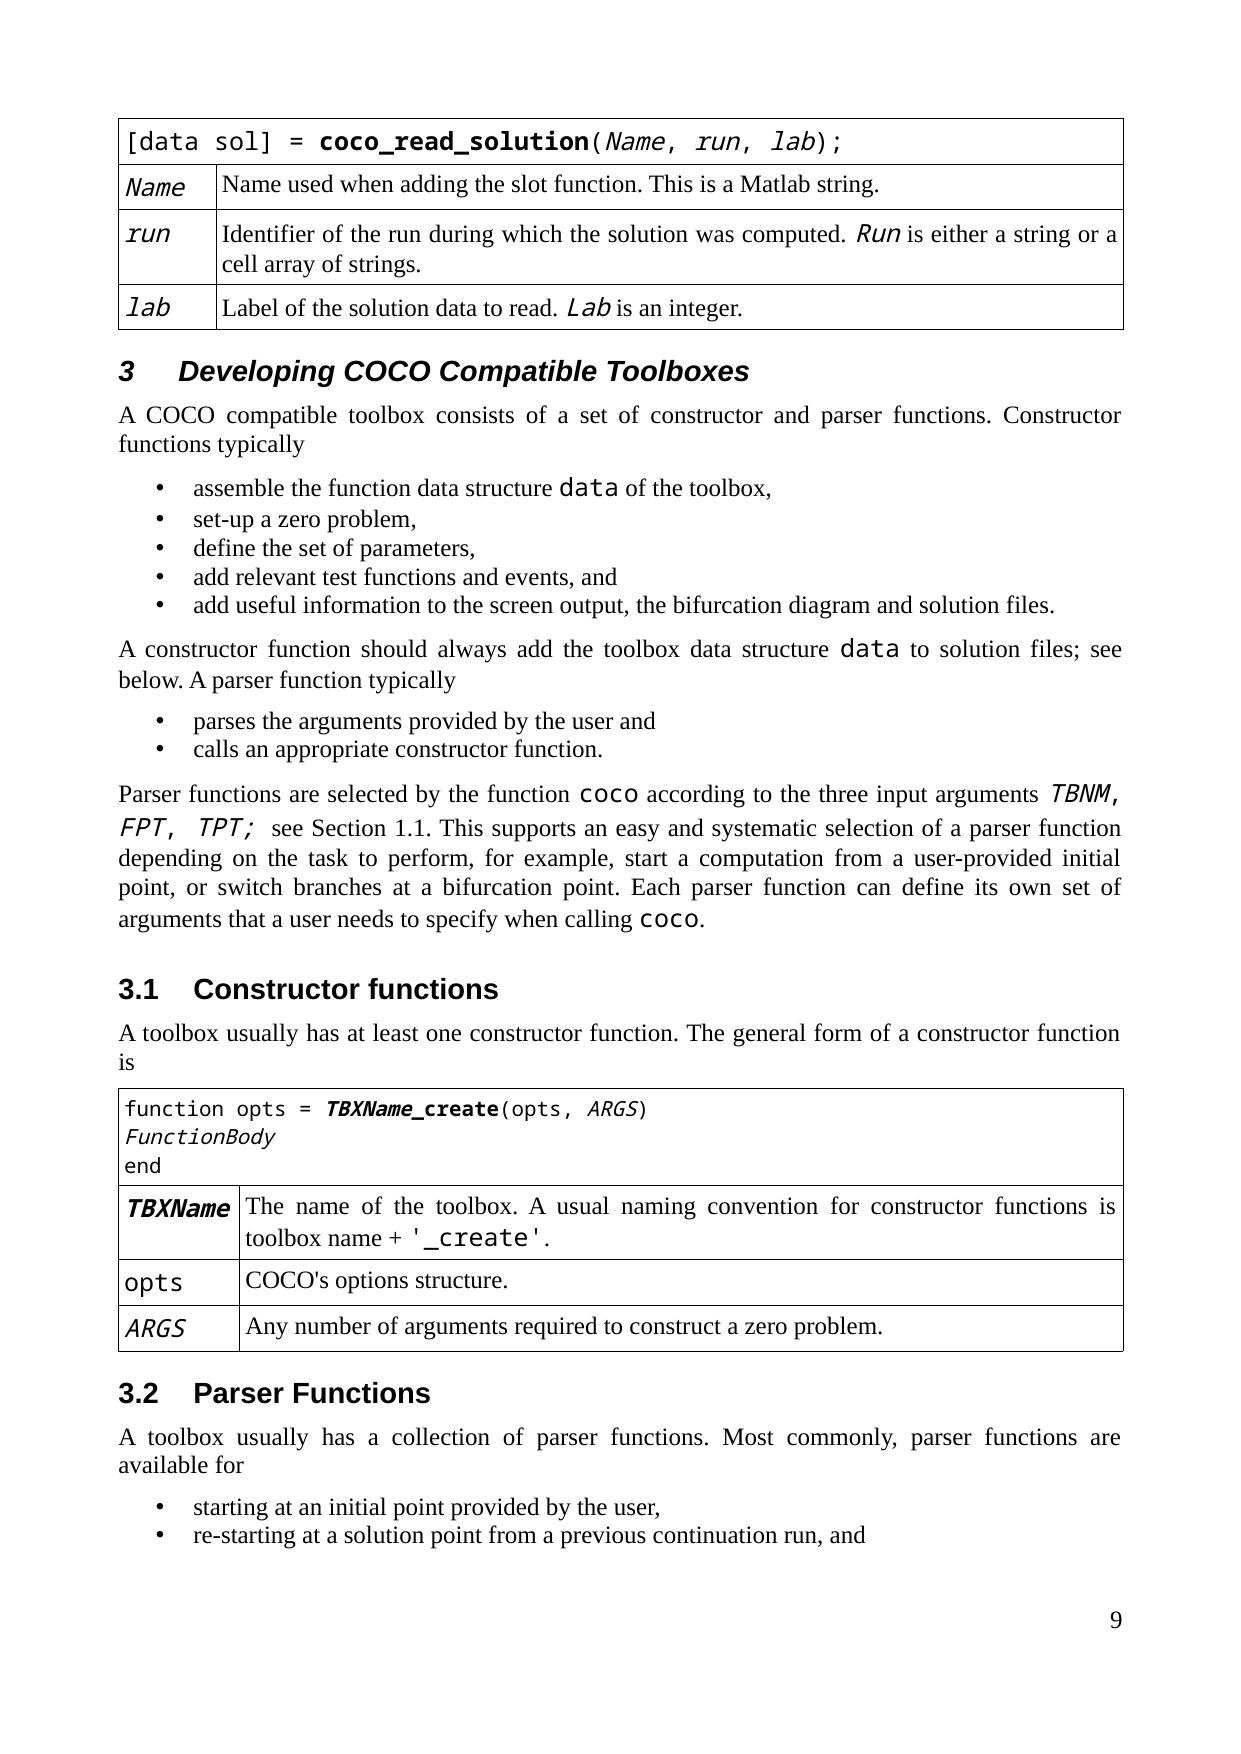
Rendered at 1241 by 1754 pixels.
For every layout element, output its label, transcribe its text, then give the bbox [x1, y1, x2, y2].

subtitle Developing COCO Compatible Toolboxes [118, 354, 1122, 388]
text A toolbox usually has a collection of parser functions. Most commonly, parser functions are available for [118, 1422, 1122, 1479]
table_cell COCO's options structure. [240, 1260, 1123, 1305]
table_cell Name [119, 165, 216, 209]
table_header [data sol] = coco_read_solution(Name, run, lab); [119, 119, 1123, 164]
list calls an appropriate constructor function. [156, 734, 1122, 763]
list add relevant test functions and events, and [156, 562, 1122, 590]
list assemble the function data structure data of the toolbox, [156, 470, 1122, 504]
table_cell Any number of arguments required to construct a zero problem. [240, 1306, 1123, 1351]
table_cell ARGS [119, 1306, 239, 1351]
list parses the arguments provided by the user and [156, 706, 1122, 734]
list set-up a zero problem, [156, 504, 1122, 533]
list starting at an initial point provided by the user, [156, 1492, 1122, 1520]
table_cell TBXName [119, 1186, 239, 1259]
table_header function opts = TBXName_create(opts, ARGS) FunctionBody end [119, 1089, 1123, 1185]
table_cell Label of the solution data to read. Lab is an integer. [217, 285, 1123, 329]
table_cell Identifier of the run during which the solution was computed. Run is either a string or a cell array of strings. [217, 210, 1123, 284]
subtitle Parser Functions [118, 1376, 1122, 1409]
subtitle Constructor functions [118, 972, 1122, 1006]
text Parser functions are selected by the function coco according to the three input arguments TBNM, FPT, TPT; see Section 1.1. This supports an easy and systematic selection of a parser function depending on the task to perform, for example, start a computation from a user-provided initial point, or switch branches at a bifurcation point. Each parser function can define its own set of arguments that a user needs to specify when calling coco. [118, 775, 1122, 935]
table_cell lab [119, 285, 216, 329]
text A toolbox usually has at least one constructor function. The general form of a constructor function is [118, 1018, 1122, 1076]
text A constructor function should always add the toolbox data structure data to solution files; see below. A parser function typically [118, 631, 1122, 694]
table_cell run [119, 210, 216, 284]
list add useful information to the screen output, the bifurcation diagram and solution files. [156, 590, 1122, 619]
table_cell opts [119, 1260, 239, 1305]
list re-starting at a solution point from a previous continuation run, and [156, 1520, 1122, 1549]
table_cell The name of the toolbox. A usual naming convention for constructor functions is toolbox name + '_create'. [240, 1186, 1123, 1259]
text A COCO compatible toolbox consists of a set of constructor and parser functions. Constructor functions typically [118, 401, 1122, 458]
list define the set of parameters, [156, 533, 1122, 562]
table_cell Name used when adding the slot function. This is a Matlab string. [217, 165, 1123, 209]
